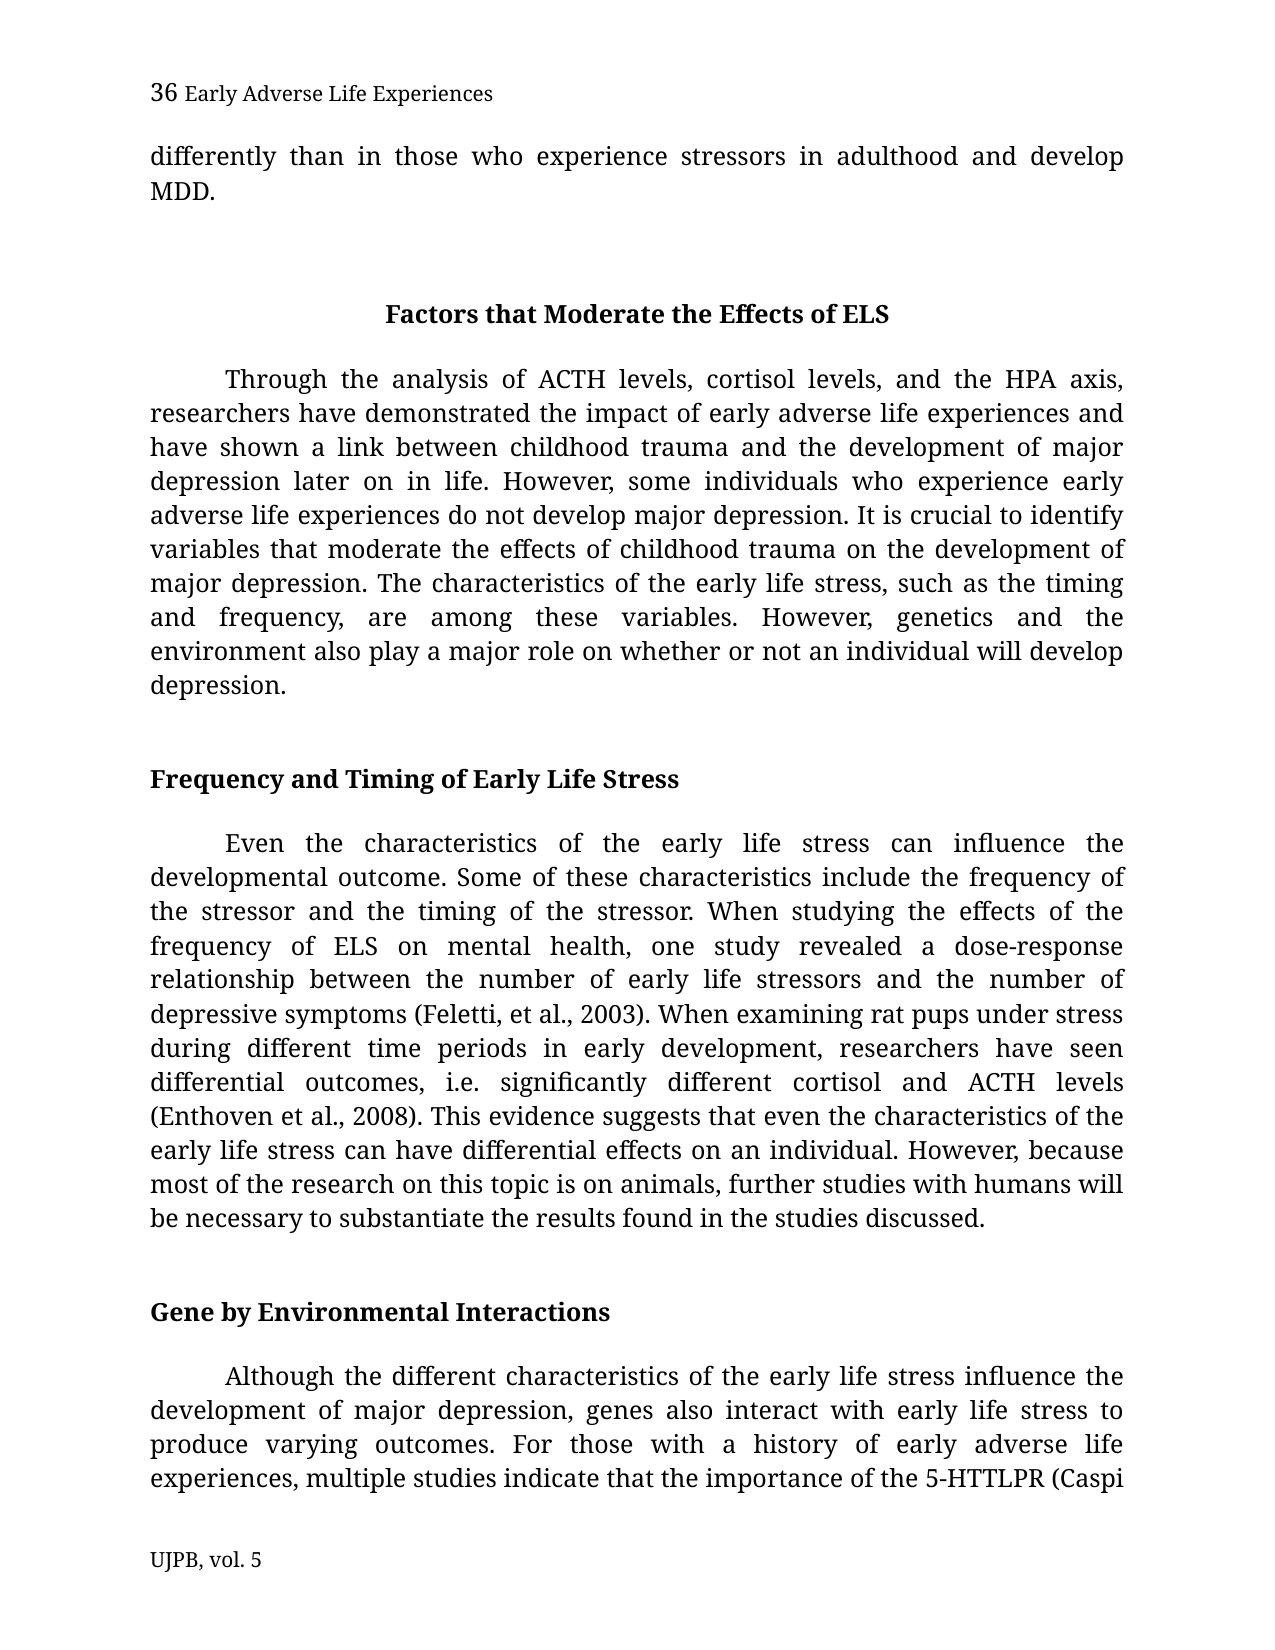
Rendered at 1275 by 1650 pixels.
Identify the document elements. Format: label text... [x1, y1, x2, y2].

text differently than in those who experience stressors in adulthood and develop MDD. [150, 139, 1125, 207]
subtitle Gene by Environmental Interactions [150, 1295, 1125, 1329]
text Although the different characteristics of the early life stress influence the development of major depression, genes also interact with early life stress to produce varying outcomes. For those with a history of early adverse life experiences, multiple studies indicate that the importance of the 5-HTTLPR (Caspi [150, 1359, 1125, 1495]
subtitle Factors that Moderate the Effects of ELS [300, 297, 975, 331]
subtitle Frequency and Timing of Early Life Stress [150, 762, 1125, 796]
text Through the analysis of ACTH levels, cortisol levels, and the HPA axis, researchers have demonstrated the impact of early adverse life experiences and have shown a link between childhood trauma and the development of major depression later on in life. However, some individuals who experience early adverse life experiences do not develop major depression. It is crucial to identify variables that moderate the effects of childhood trauma on the development of major depression. The characteristics of the early life stress, such as the timing and frequency, are among these variables. However, genetics and the environment also play a major role on whether or not an individual will develop depression. [150, 361, 1125, 702]
text Even the characteristics of the early life stress can influence the developmental outcome. Some of these characteristics include the frequency of the stressor and the timing of the stressor. When studying the effects of the frequency of ELS on mental health, one study revealed a dose-response relationship between the number of early life stressors and the number of depressive symptoms (Feletti, et al., 2003). When examining rat pups under stress during different time periods in early development, researchers have seen differential outcomes, i.e. significantly different cortisol and ACTH levels (Enthoven et al., 2008). This evidence suggests that even the characteristics of the early life stress can have differential effects on an individual. However, because most of the research on this topic is on animals, further studies with humans will be necessary to substantiate the results found in the studies discussed. [150, 826, 1125, 1235]
